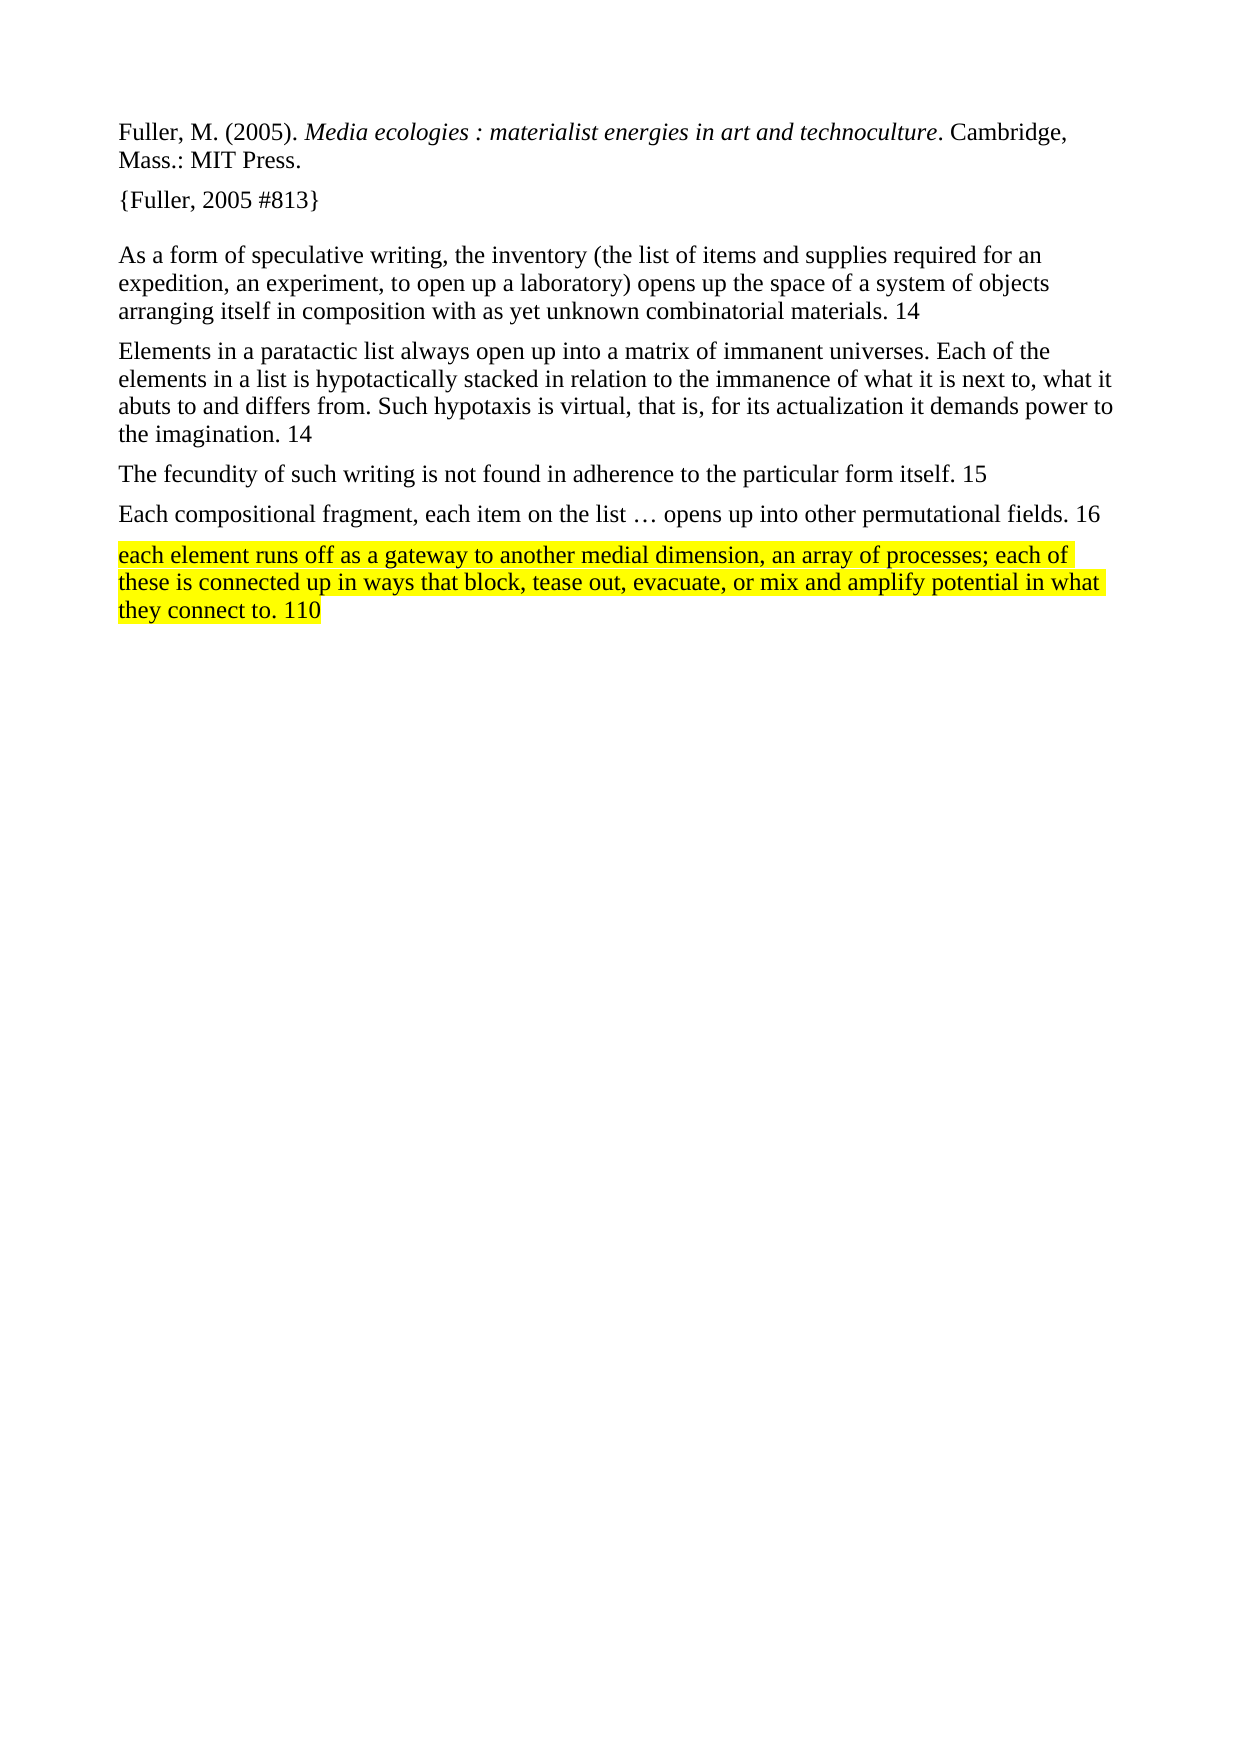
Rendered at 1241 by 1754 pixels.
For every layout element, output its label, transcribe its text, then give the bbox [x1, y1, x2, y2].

text As a form of speculative writing, the inventory (the list of items and supplies required for an expedition, an experiment, to open up a laboratory) opens up the space of a system of objects arranging itself in composition with as yet unknown combinatorial materials. 14 [118, 241, 1122, 324]
text Fuller, M. (2005). Media ecologies : materialist energies in art and technoculture. Cambridge, Mass.: MIT Press. [118, 118, 1122, 173]
text Elements in a paratactic list always open up into a matrix of immanent universes. Each of the elements in a list is hypotactically stacked in relation to the immanence of what it is next to, what it abuts to and differs from. Such hypotaxis is virtual, that is, for its actualization it demands power to the imagination. 14 [118, 337, 1122, 448]
text Each compositional fragment, each item on the list … opens up into other permutational fields. 16 [118, 501, 1122, 528]
text {Fuller, 2005 #813} [118, 186, 1122, 214]
text each element runs off as a gateway to another medial dimension, an array of processes; each of these is connected up in ways that block, tease out, evacuate, or mix and amplify potential in what they connect to. 110 [118, 541, 1122, 624]
text The fecundity of such writing is not found in adherence to the particular form itself. 15 [118, 460, 1122, 488]
